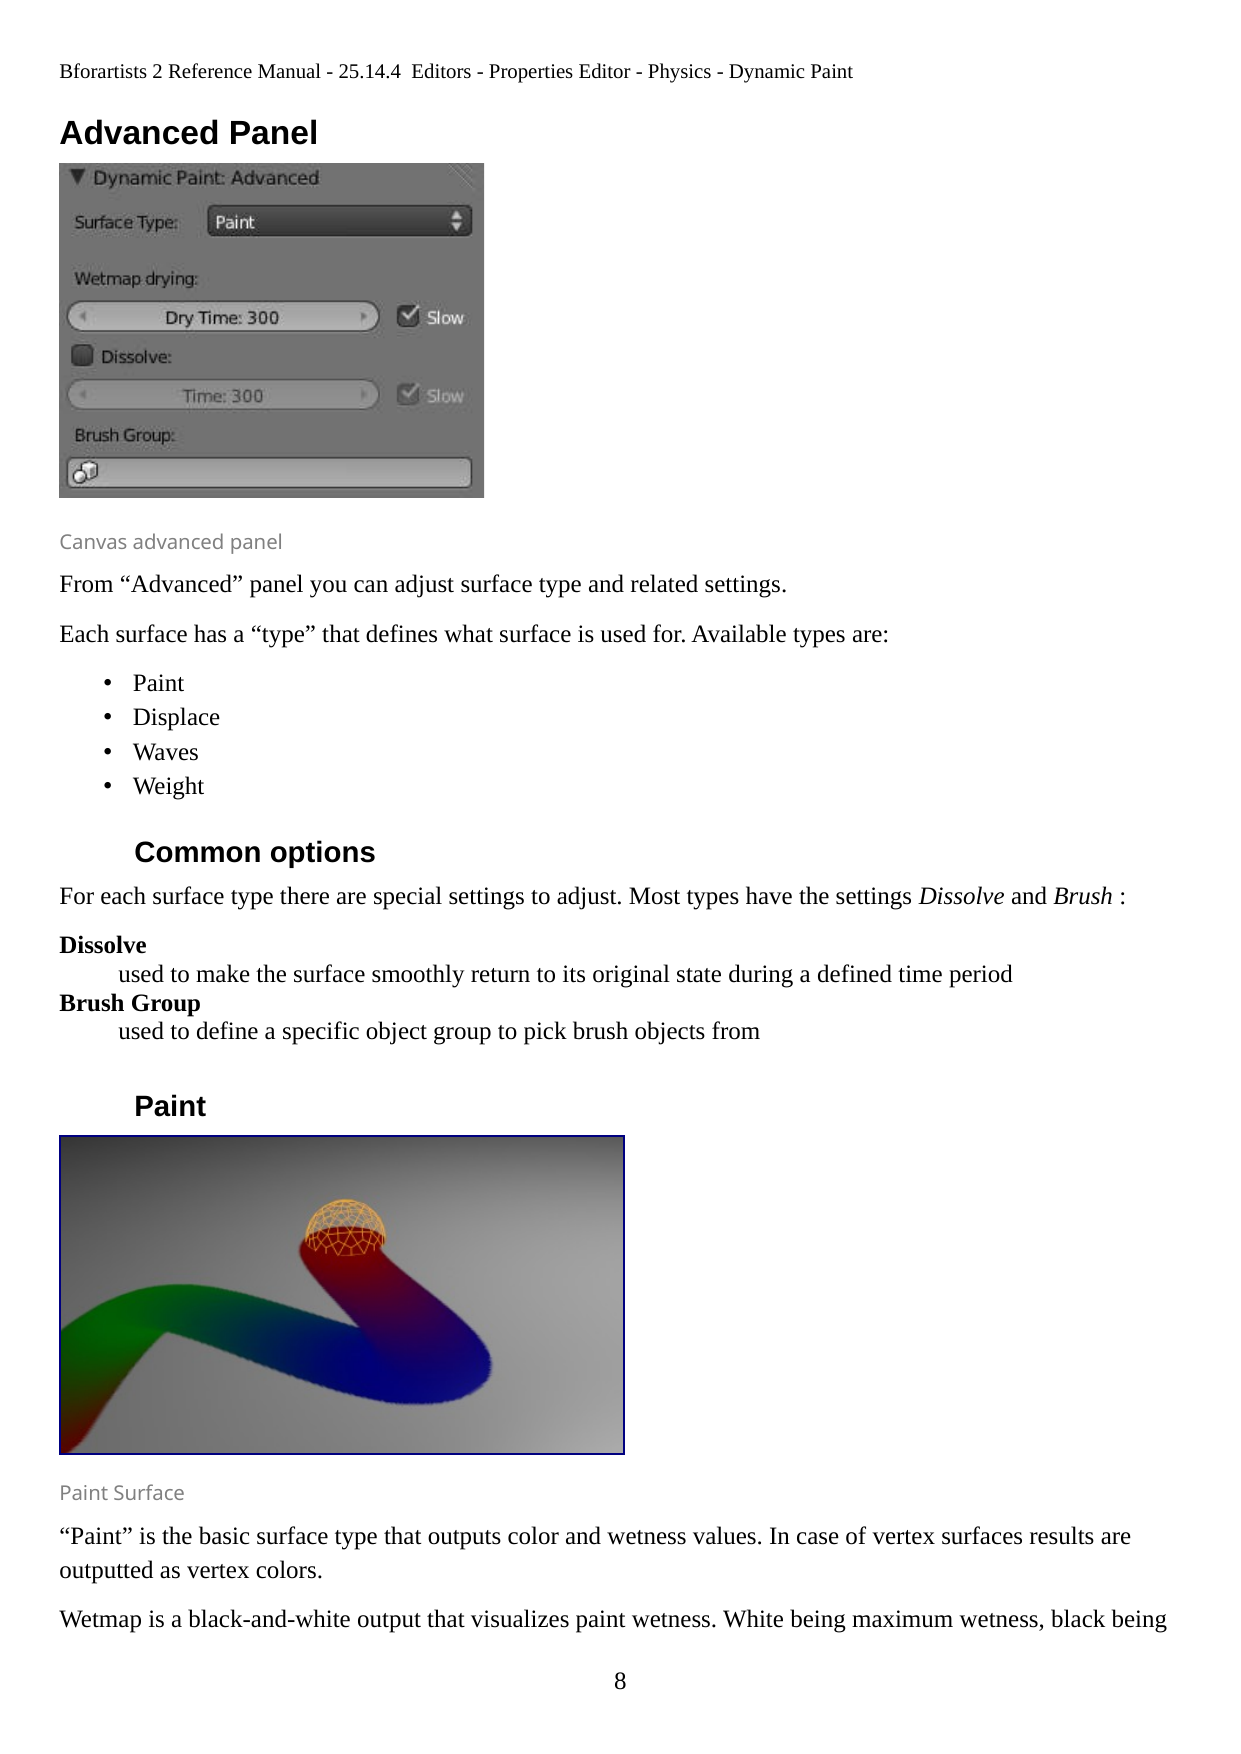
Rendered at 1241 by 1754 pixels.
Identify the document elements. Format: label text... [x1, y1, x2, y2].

list used to make the surface smoothly return to its original state during a defined time period [118, 959, 1181, 988]
list Paint [103, 668, 1181, 696]
text Canvas advanced panel [59, 524, 1181, 555]
list Waves [103, 737, 1181, 765]
text For each surface type there are special settings to adjust. Most types have the settings Dissolve and Brush : [59, 881, 1181, 910]
text From “Advanced” panel you can adjust surface type and related settings. [59, 569, 1181, 598]
list Displace [103, 702, 1181, 731]
subtitle Paint [59, 1089, 1181, 1123]
text “Paint” is the basic surface type that outputs color and wetness values. In case of vertex surfaces results are outputted as vertex colors. [59, 1521, 1181, 1584]
text Paint Surface [59, 1475, 1181, 1506]
subtitle Common options [59, 835, 1181, 868]
subtitle Dissolve [59, 930, 1181, 959]
picture [61, 1137, 623, 1453]
picture [59, 163, 485, 498]
subtitle Brush Group [59, 988, 1181, 1016]
text Each surface has a “type” that defines what surface is used for. Available types are: [59, 619, 1181, 647]
text Wetmap is a black-and-white output that visualizes paint wetness. White being maximum wetness, black being [59, 1604, 1181, 1633]
list Weight [103, 771, 1181, 800]
subtitle Advanced Panel [59, 113, 1181, 151]
list used to define a specific object group to pick brush objects from [118, 1016, 1181, 1045]
